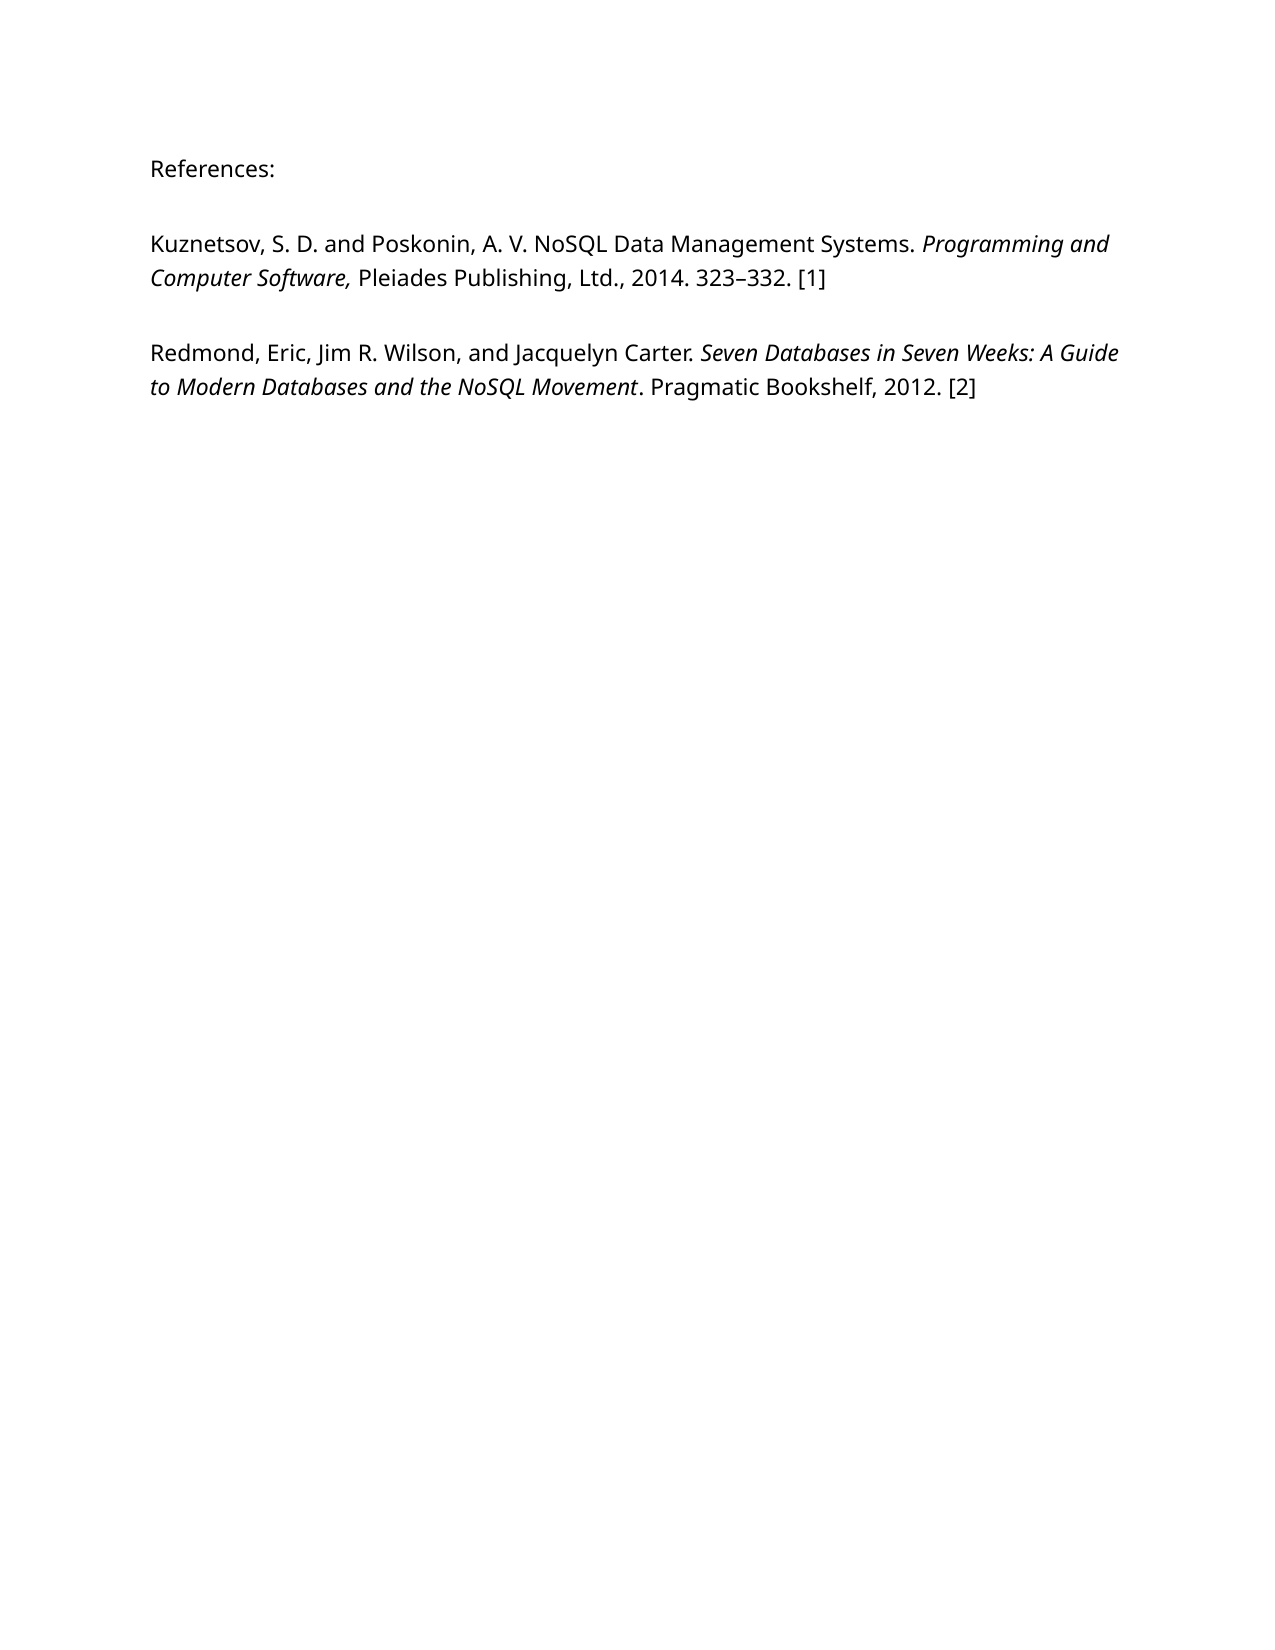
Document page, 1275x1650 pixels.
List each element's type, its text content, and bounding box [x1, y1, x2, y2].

text Kuznetsov, S. D. and Poskonin, A. V. NoSQL Data Management Systems. Programming and Computer Software, Pleiades Publishing, Ltd., 2014. 323–332. [1] [150, 228, 1125, 293]
text References: [150, 153, 1125, 184]
text Redmond, Eric, Jim R. Wilson, and Jacquelyn Carter. Seven Databases in Seven Weeks: A Guide to Modern Databases and the NoSQL Movement. Pragmatic Bookshelf, 2012. [2] [150, 337, 1125, 403]
